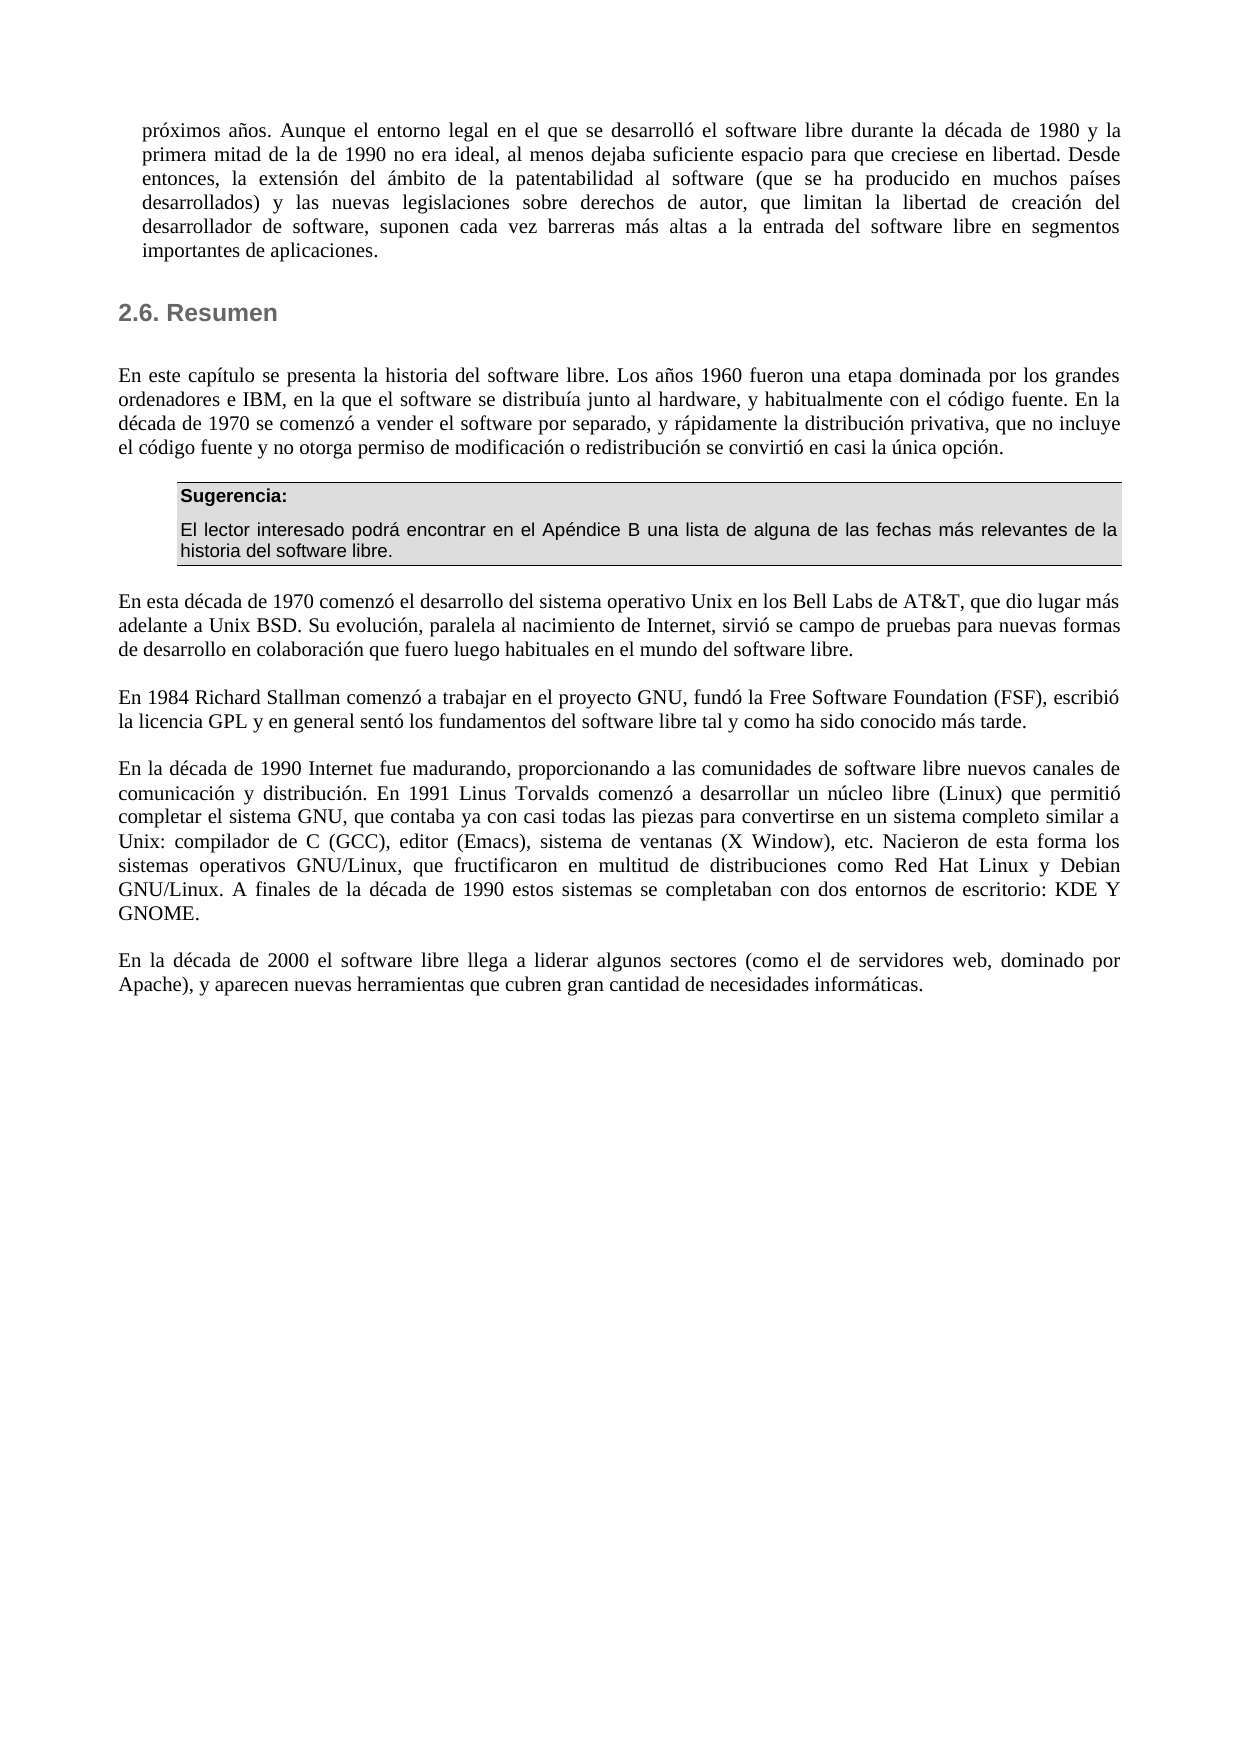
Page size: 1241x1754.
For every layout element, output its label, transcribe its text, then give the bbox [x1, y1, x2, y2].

list próximos años. Aunque el entorno legal en el que se desarrolló el software libre durante la década de 1980 y la primera mitad de la de 1990 no era ideal, al menos dejaba suficiente espacio para que creciese en libertad. Desde entonces, la extensión del ámbito de la patentabilidad al software (que se ha producido en muchos países desarrollados) y las nuevas legislaciones sobre derechos de autor, que limitan la libertad de creación del desarrollador de software, suponen cada vez barreras más altas a la entrada del software libre en segmentos importantes de aplicaciones. [118, 118, 1122, 262]
text En 1984 Richard Stallman comenzó a trabajar en el proyecto GNU, fundó la Free Software Foundation (FSF), escribió la licencia GPL y en general sentó los fundamentos del software libre tal y como ha sido conocido más tarde. [118, 685, 1122, 733]
text En este capítulo se presenta la historia del software libre. Los años 1960 fueron una etapa dominada por los grandes ordenadores e IBM, en la que el software se distribuía junto al hardware, y habitualmente con el código fuente. En la década de 1970 se comenzó a vender el software por separado, y rápidamente la distribución privativa, que no incluye el código fuente y no otorga permiso de modificación o redistribución se convirtió en casi la única opción. [118, 362, 1122, 459]
text En esta década de 1970 comenzó el desarrollo del sistema operativo Unix en los Bell Labs de AT&T, que dio lugar más adelante a Unix BSD. Su evolución, paralela al nacimiento de Internet, sirvió se campo de pruebas para nuevas formas de desarrollo en colaboración que fuero luego habituales en el mundo del software libre. [118, 589, 1122, 661]
text El lector interesado podrá encontrar en el Apéndice B una lista de alguna de las fechas más relevantes de la historia del software libre. [177, 516, 1122, 565]
subtitle 2.6. Resumen [118, 298, 1122, 327]
text En la década de 1990 Internet fue madurando, proporcionando a las comunidades de software libre nuevos canales de comunicación y distribución. En 1991 Linus Torvalds comenzó a desarrollar un núcleo libre (Linux) que permitió completar el sistema GNU, que contaba ya con casi todas las piezas para convertirse en un sistema completo similar a Unix: compilador de C (GCC), editor (Emacs), sistema de ventanas (X Window), etc. Nacieron de esta forma los sistemas operativos GNU/Linux, que fructificaron en multitud de distribuciones como Red Hat Linux y Debian GNU/Linux. A finales de la década de 1990 estos sistemas se completaban con dos entornos de escritorio: KDE Y GNOME. [118, 756, 1122, 925]
text En la década de 2000 el software libre llega a liderar algunos sectores (como el de servidores web, dominado por Apache), y aparecen nuevas herramientas que cubren gran cantidad de necesidades informáticas. [118, 948, 1122, 996]
text Sugerencia: [177, 483, 1122, 507]
